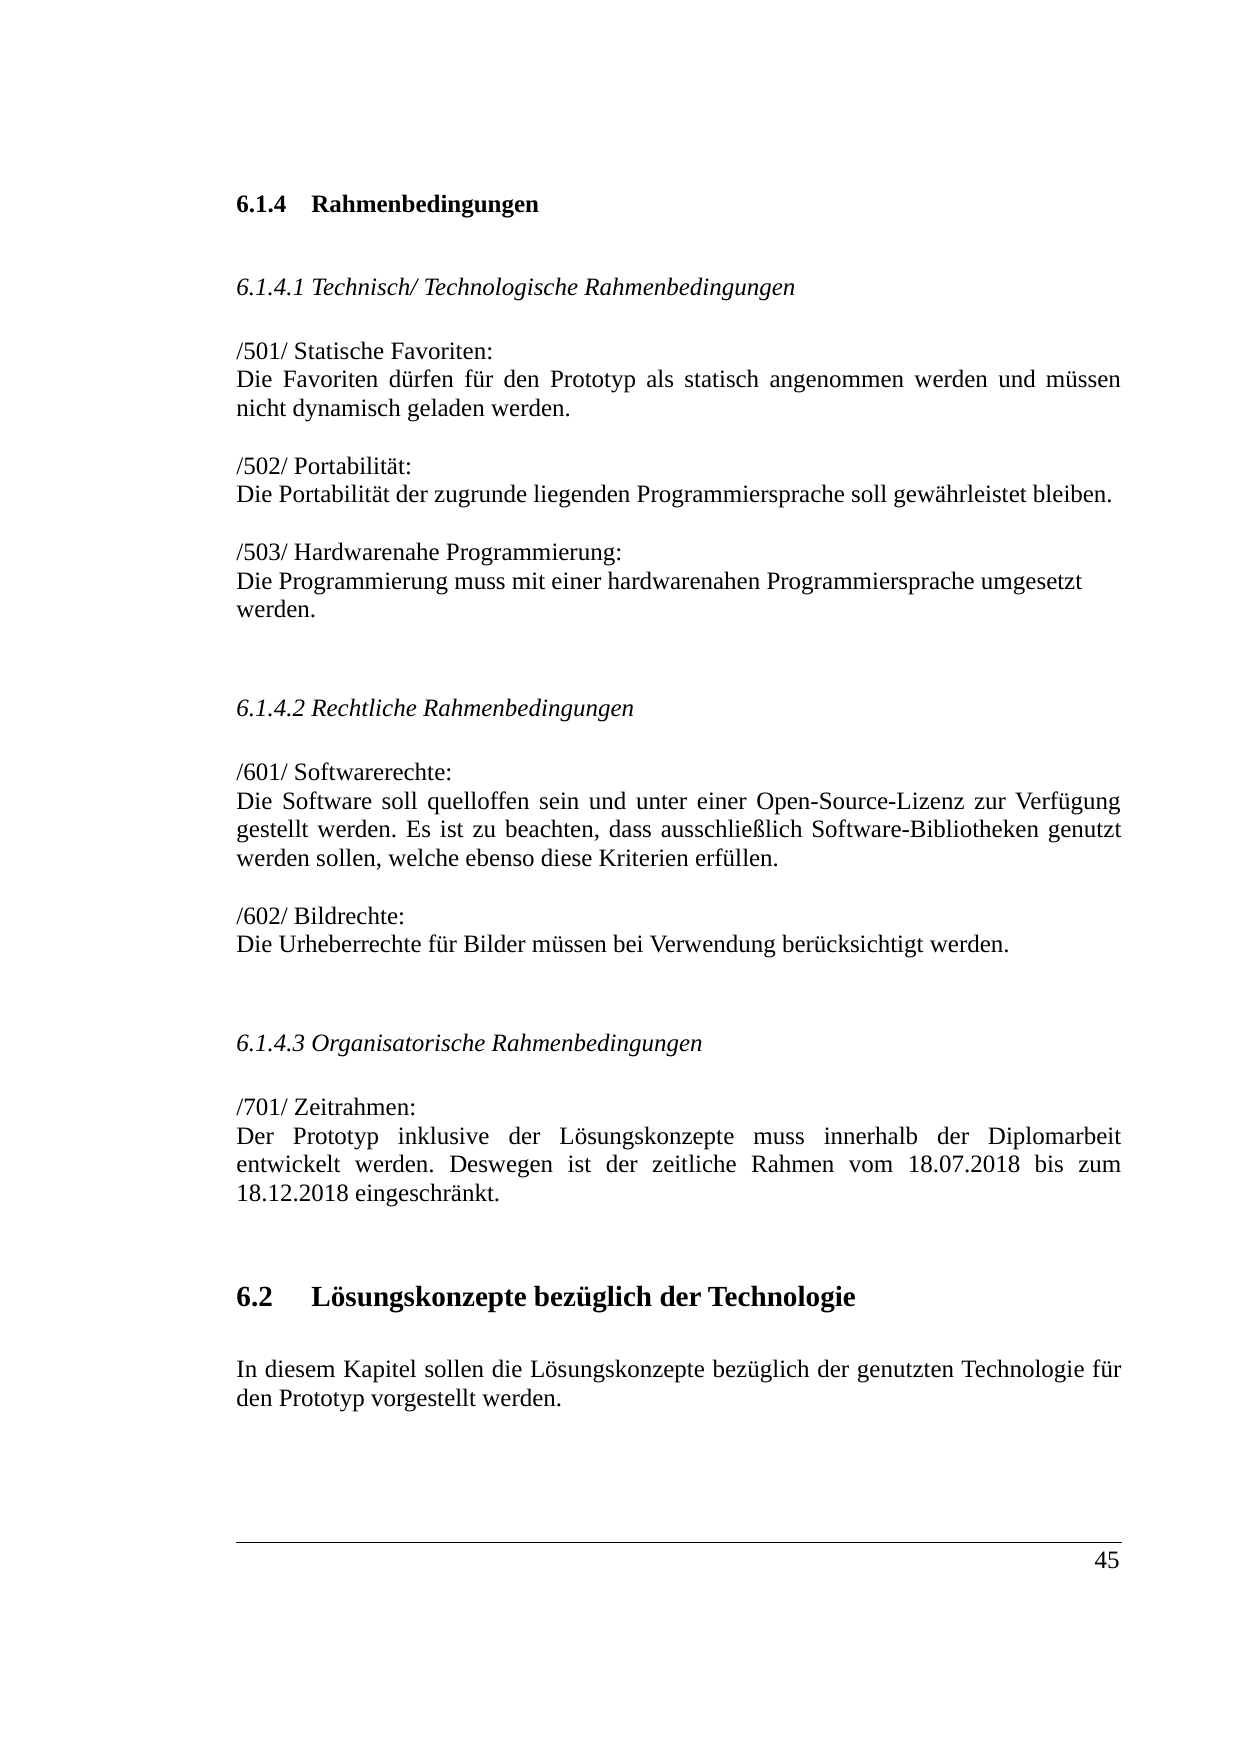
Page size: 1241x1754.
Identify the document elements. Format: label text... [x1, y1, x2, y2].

text /502/ Portabilität: Die Portabilität der zugrunde liegenden Programmiersprache soll gewährleistet bleiben. [236, 451, 1122, 508]
text /503/ Hardwarenahe Programmierung: Die Programmierung muss mit einer hardwarenahen Programmiersprache umgesetzt werden. [236, 537, 1122, 623]
text Der Prototyp inklusive der Lösungskonzepte muss innerhalb der Diplomarbeit entwickelt werden. Deswegen ist der zeitliche Rahmen vom 18.07.2018 bis zum 18.12.2018 eingeschränkt. [236, 1121, 1122, 1207]
subtitle Rechtliche Rahmenbedingungen [236, 693, 1122, 722]
text Die Software soll quelloffen sein und unter einer Open-Source-Lizenz zur Verfügung gestellt werden. Es ist zu beachten, dass ausschließlich Software-Bibliotheken genutzt werden sollen, welche ebenso diese Kriterien erfüllen. [236, 786, 1122, 872]
text /701/ Zeitrahmen: [236, 1092, 1122, 1121]
text In diesem Kapitel sollen die Lösungskonzepte bezüglich der genutzten Technologie für den Prototyp vorgestellt werden. [236, 1354, 1122, 1411]
text /501/ Statische Favoriten: [236, 336, 1122, 364]
text Die Urheberrechte für Bilder müssen bei Verwendung berücksichtigt werden. [236, 929, 1122, 958]
text /602/ Bildrechte: [236, 901, 1122, 929]
text Die Favoriten dürfen für den Prototyp als statisch angenommen werden und müssen nicht dynamisch geladen werden. [236, 364, 1122, 422]
subtitle Rahmenbedingungen [236, 189, 1122, 218]
subtitle Organisatorische Rahmenbedingungen [236, 1028, 1122, 1057]
text /601/ Softwarerechte: [236, 757, 1122, 786]
subtitle Technisch/ Technologische Rahmenbedingungen [236, 272, 1122, 301]
subtitle Lösungskonzepte bezüglich der Technologie [236, 1279, 1122, 1313]
